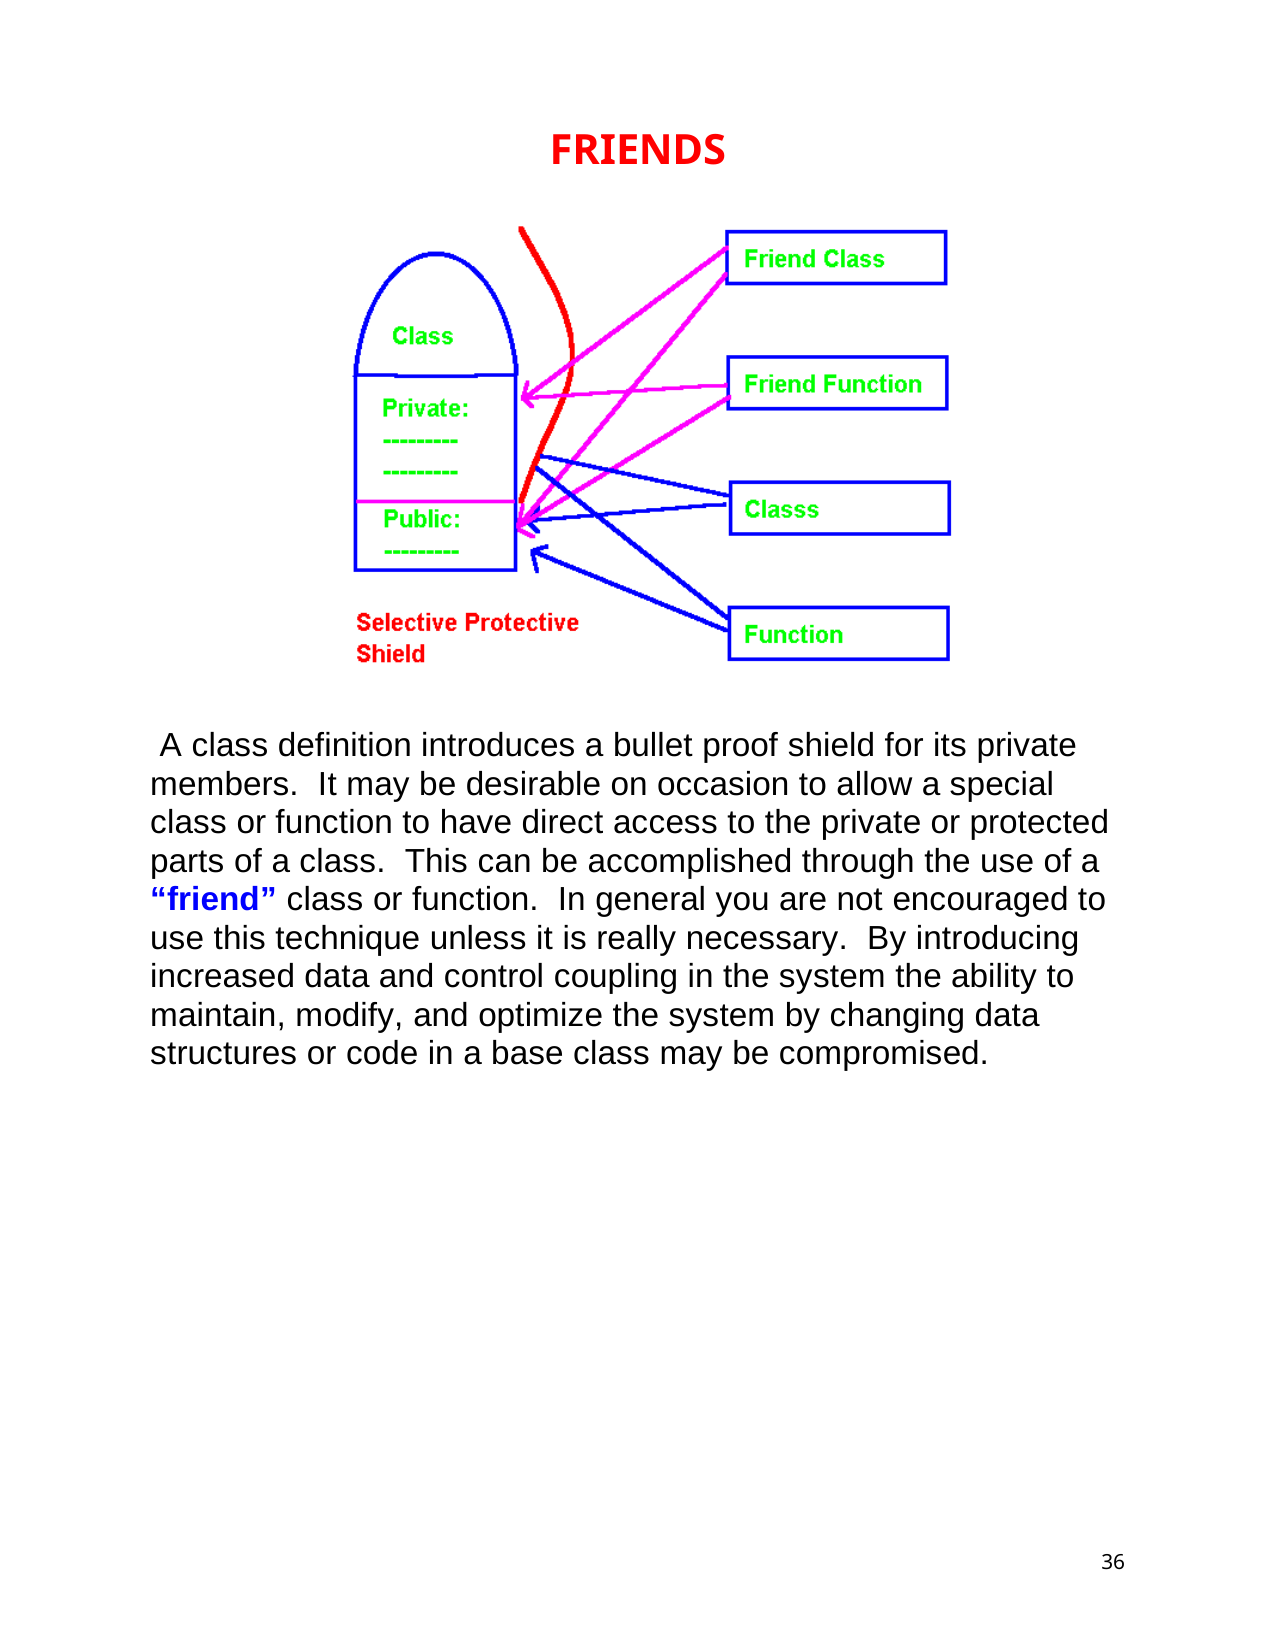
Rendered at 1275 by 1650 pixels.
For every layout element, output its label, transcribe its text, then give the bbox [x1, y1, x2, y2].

text A class definition introduces a bullet proof shield for its private members. It may be desirable on occasion to allow a special class or function to have direct access to the private or protected parts of a class. This can be accomplished through the use of a “friend” class or function. In general you are not encouraged to use this technique unless it is really necessary. By introducing increased data and control coupling in the system the ability to maintain, modify, and optimize the system by changing data structures or code in a base class may be compromised. [150, 725, 1125, 1072]
text FRIENDS [150, 120, 1125, 176]
